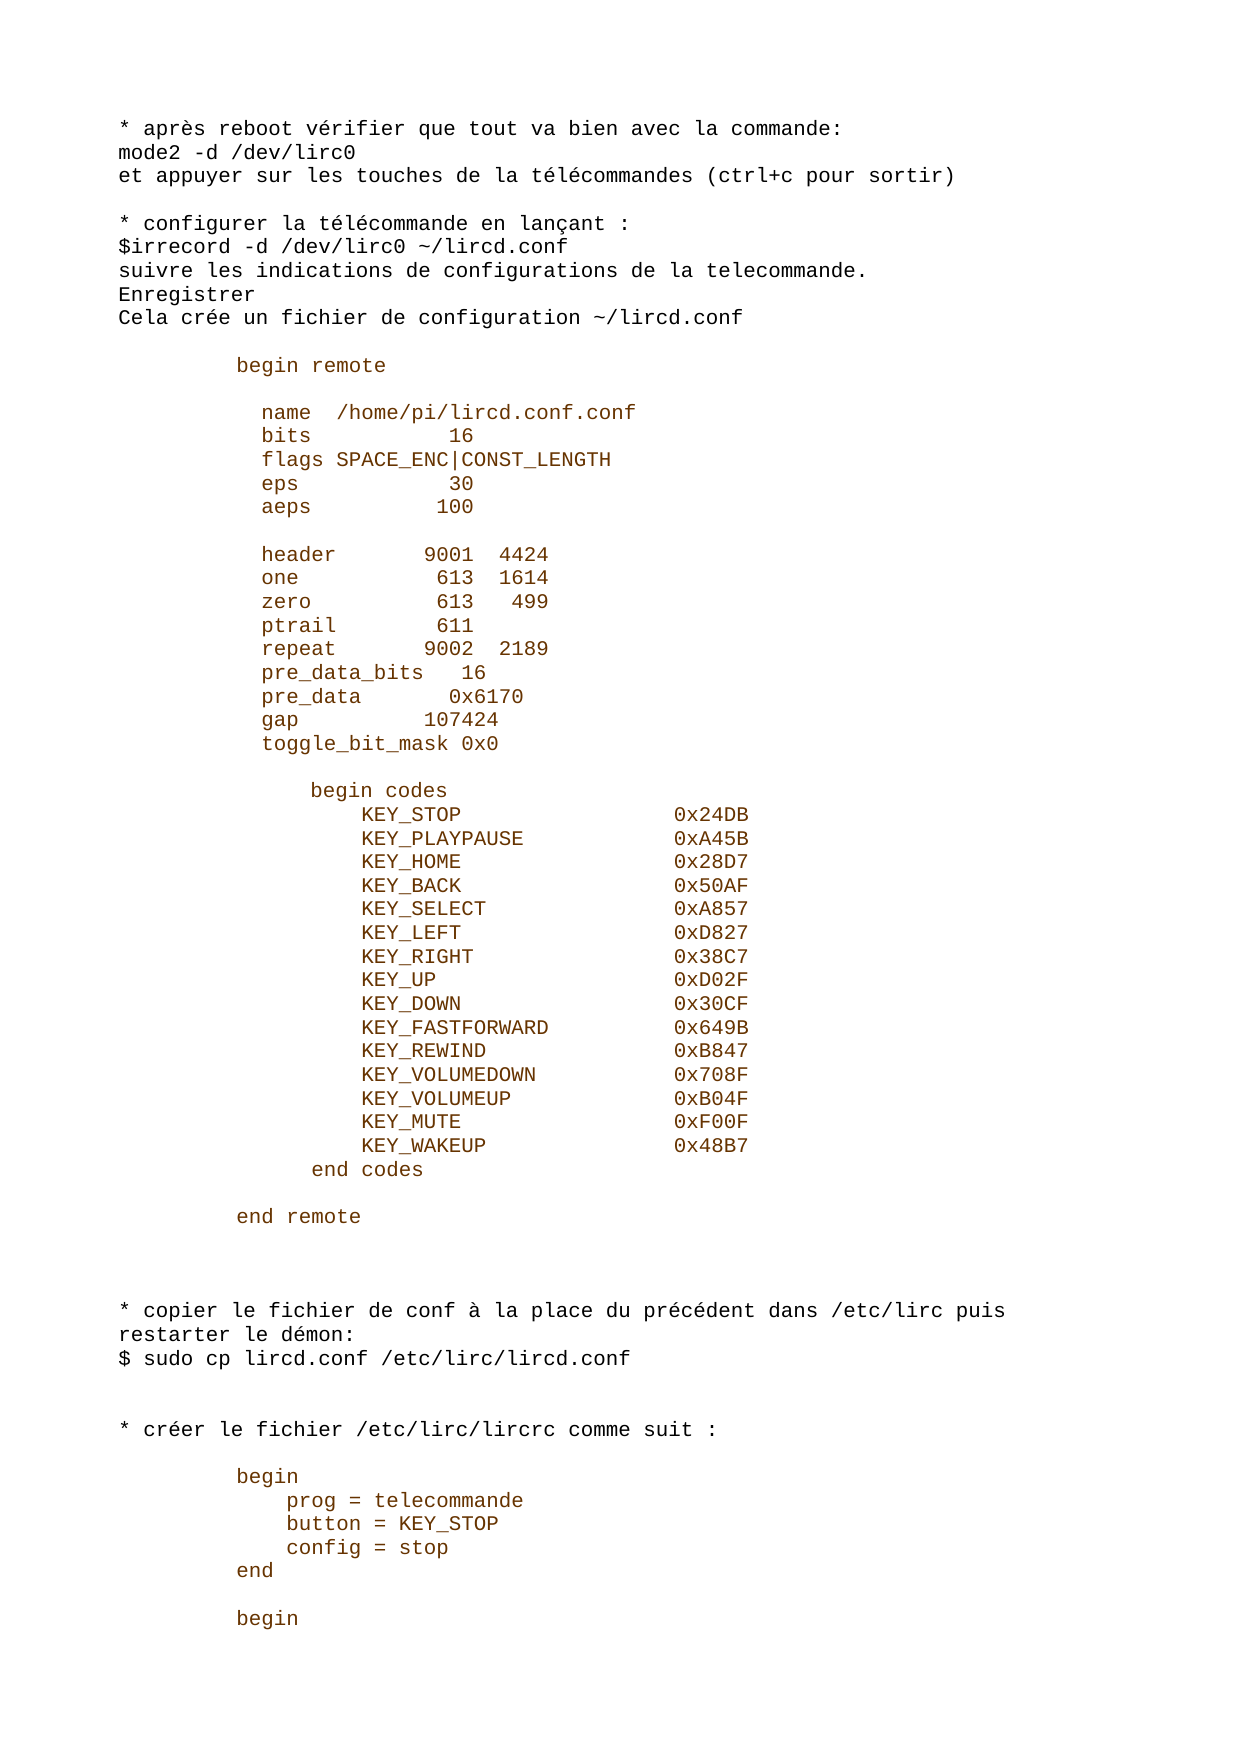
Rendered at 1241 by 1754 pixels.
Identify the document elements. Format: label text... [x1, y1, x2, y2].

text * configurer la télécommande en lançant : [118, 213, 1122, 236]
text KEY_FASTFORWARD 0x649B [236, 1017, 1122, 1040]
text name /home/pi/lircd.conf.conf [236, 402, 1122, 426]
text KEY_MUTE 0xF00F [236, 1111, 1122, 1135]
text KEY_HOME 0x28D7 [236, 851, 1122, 875]
text ptrail 611 [236, 615, 1122, 638]
text bits 16 [236, 426, 1122, 449]
text * créer le fichier /etc/lirc/lircrc comme suit : [118, 1419, 1122, 1442]
text pre_data 0x6170 [236, 686, 1122, 709]
text gap 107424 [236, 709, 1122, 733]
text KEY_WAKEUP 0x48B7 [236, 1135, 1122, 1158]
text * copier le fichier de conf à la place du précédent dans /etc/lirc puis restarter le démon: [118, 1300, 1122, 1348]
text mode2 -d /dev/lirc0 [118, 142, 1122, 165]
text Enregistrer [118, 284, 1122, 307]
text prog = telecommande [236, 1489, 1122, 1513]
text KEY_DOWN 0x30CF [236, 993, 1122, 1017]
text header 9001 4424 [236, 544, 1122, 567]
text toggle_bit_mask 0x0 [236, 733, 1122, 757]
text one 613 1614 [236, 567, 1122, 591]
text KEY_UP 0xD02F [236, 969, 1122, 993]
text KEY_PLAYPAUSE 0xA45B [236, 827, 1122, 851]
text zero 613 499 [236, 591, 1122, 615]
text KEY_STOP 0x24DB [236, 804, 1122, 827]
text begin codes [236, 780, 1122, 804]
text et appuyer sur les touches de la télécommandes (ctrl+c pour sortir) [118, 165, 1122, 189]
text KEY_REWIND 0xB847 [236, 1040, 1122, 1064]
text KEY_VOLUMEDOWN 0x708F [236, 1064, 1122, 1088]
text end remote [236, 1206, 1122, 1229]
text suivre les indications de configurations de la telecommande. [118, 260, 1122, 284]
text KEY_SELECT 0xA857 [236, 898, 1122, 922]
text $irrecord -d /dev/lirc0 ~/lircd.conf [118, 236, 1122, 260]
text begin [236, 1608, 1122, 1631]
text KEY_BACK 0x50AF [236, 875, 1122, 898]
text KEY_VOLUMEUP 0xB04F [236, 1088, 1122, 1111]
text KEY_RIGHT 0x38C7 [236, 946, 1122, 969]
text $ sudo cp lircd.conf /etc/lirc/lircd.conf [118, 1348, 1122, 1371]
text repeat 9002 2189 [236, 638, 1122, 662]
text config = stop [236, 1537, 1122, 1561]
text begin [236, 1466, 1122, 1489]
text end [236, 1561, 1122, 1584]
text flags SPACE_ENC|CONST_LENGTH [236, 449, 1122, 473]
text eps 30 [236, 473, 1122, 496]
text begin remote [236, 354, 1122, 378]
text aeps 100 [236, 496, 1122, 520]
text * après reboot vérifier que tout va bien avec la commande: [118, 118, 1122, 142]
text KEY_LEFT 0xD827 [236, 922, 1122, 946]
text button = KEY_STOP [236, 1513, 1122, 1537]
text end codes [236, 1158, 1122, 1182]
text pre_data_bits 16 [236, 662, 1122, 686]
text Cela crée un fichier de configuration ~/lircd.conf [118, 307, 1122, 331]
